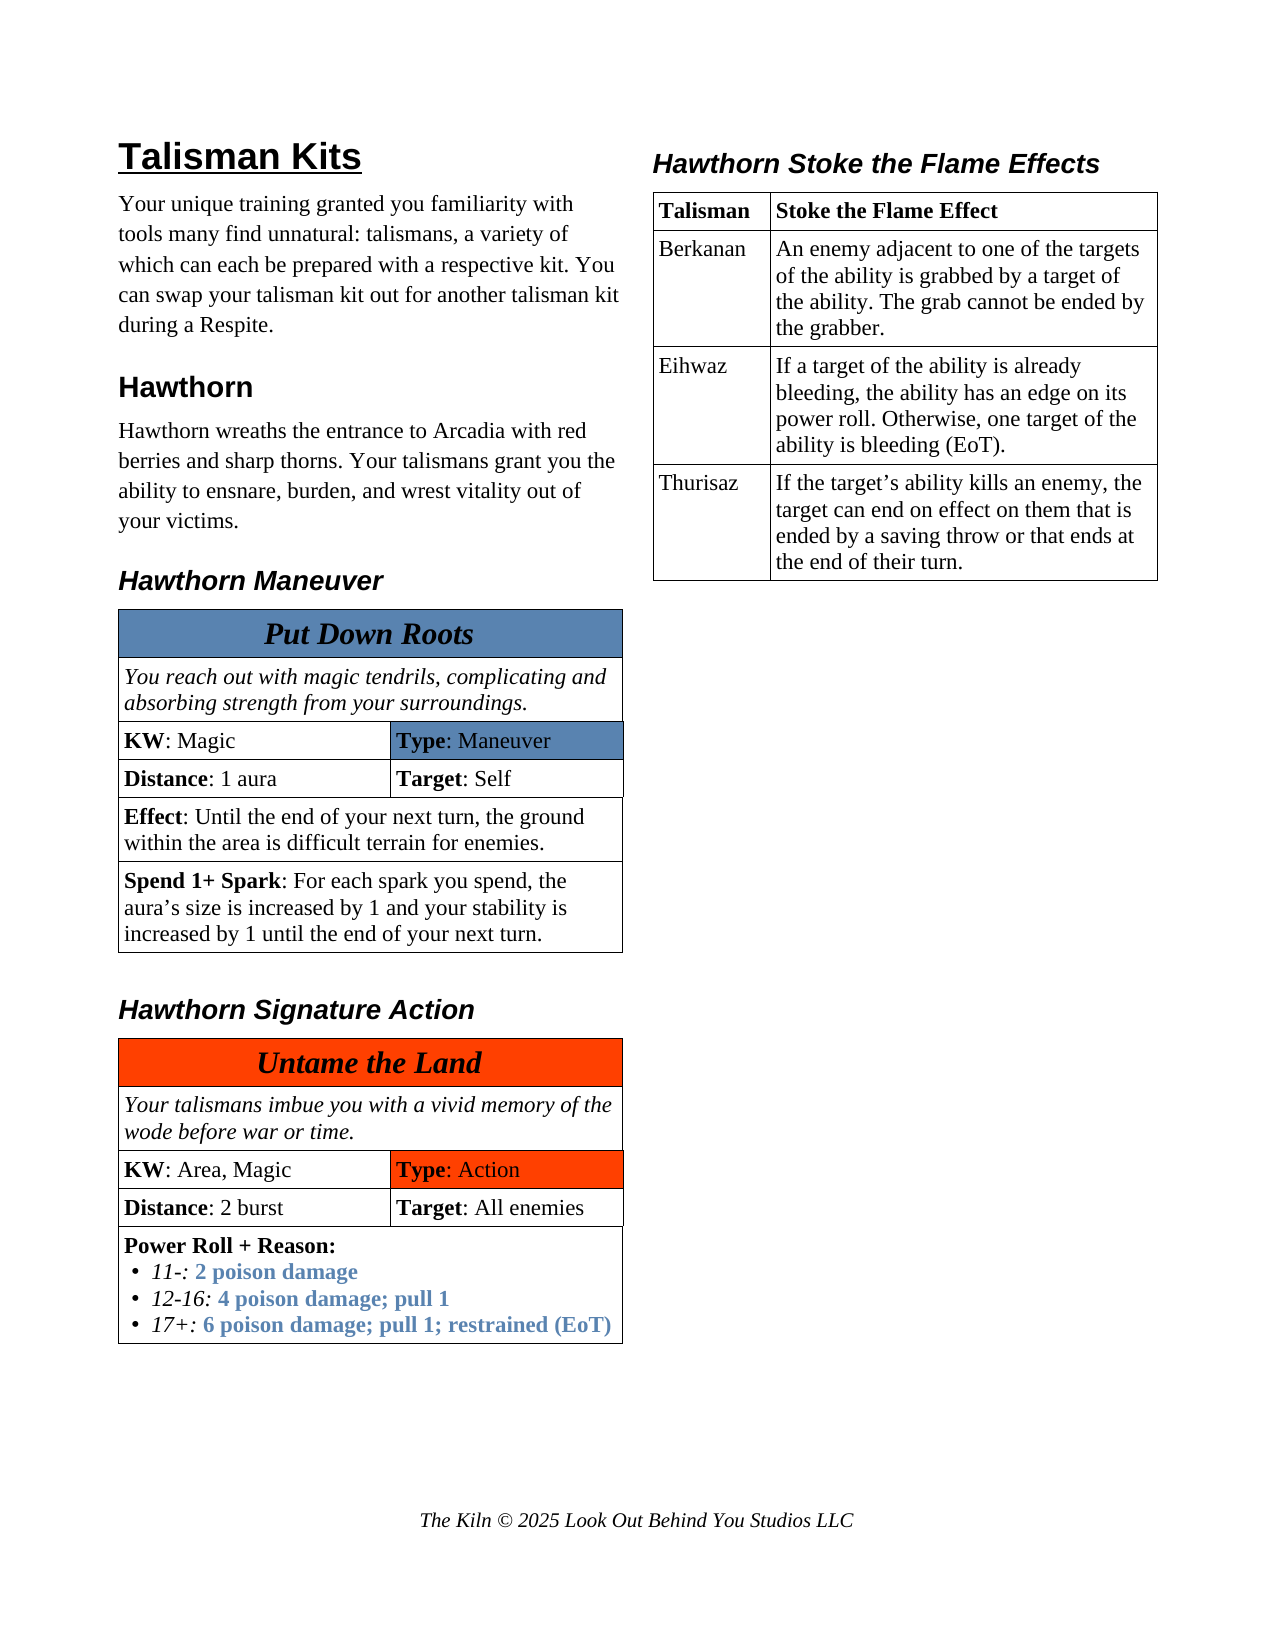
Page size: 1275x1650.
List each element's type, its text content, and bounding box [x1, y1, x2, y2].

table_header Untame the Land [119, 1039, 622, 1086]
table_header KW: Area, Magic [119, 1151, 390, 1188]
table_cell Distance: 2 burst [119, 1189, 390, 1226]
subtitle Hawthorn Signature Action [118, 994, 622, 1026]
table_cell Target: Self [391, 760, 623, 797]
table_header Talisman [654, 193, 770, 230]
table_header KW: Magic [119, 722, 390, 759]
text Your unique training granted you familiarity with tools many find unnatural: talismans, a variety of which can each be prepared with a respective kit. You can swap your talisman kit out for another talisman kit during a Respite. [118, 190, 622, 337]
table_cell Distance: 1 aura [119, 760, 390, 797]
table_cell An enemy adjacent to one of the targets of the ability is grabbed by a target of the ability. The grab cannot be ended by the grabber. [771, 231, 1157, 346]
text Hawthorn wreaths the entrance to Arcadia with red berries and sharp thorns. Your talismans grant you the ability to ensnare, burden, and wrest vitality out of your victims. [118, 417, 622, 534]
table_header Type: Action [391, 1151, 623, 1188]
table_cell If a target of the ability is already bleeding, the ability has an edge on its power roll. Otherwise, one target of the ability is bleeding (EoT). [771, 347, 1157, 464]
table_cell Eihwaz [654, 347, 770, 464]
table_header Stoke the Flame Effect [771, 193, 1157, 230]
table_cell If the target’s ability kills an enemy, the target can end on effect on them that is ended by a saving throw or that ends at the end of their turn. [771, 465, 1157, 580]
table_header Power Roll + Reason: 11-: 2 poison damage 12-16: 4 poison damage; pull 1 17+: 6 poison damage; pull 1; restrained (EoT) [119, 1227, 622, 1343]
table_cell Thurisaz [654, 465, 770, 580]
table_cell Target: All enemies [391, 1189, 623, 1226]
table_cell Your talismans imbue you with a vivid memory of the wode before war or time. [119, 1087, 622, 1150]
table_header Effect: Until the end of your next turn, the ground within the area is difficult terrain for enemies. [119, 798, 622, 861]
subtitle Hawthorn Stoke the Flame Effects [652, 147, 1157, 179]
table_cell Spend 1+ Spark: For each spark you spend, the aura’s size is increased by 1 and your stability is increased by 1 until the end of your next turn. [119, 862, 622, 952]
table_header Type: Maneuver [391, 722, 623, 759]
subtitle Hawthorn [118, 370, 622, 404]
table_cell Berkanan [654, 231, 770, 346]
subtitle Talisman Kits [118, 134, 622, 177]
subtitle Hawthorn Maneuver [118, 565, 622, 597]
table_cell You reach out with magic tendrils, complicating and absorbing strength from your surroundings. [119, 658, 622, 721]
table_header Put Down Roots [119, 610, 622, 657]
